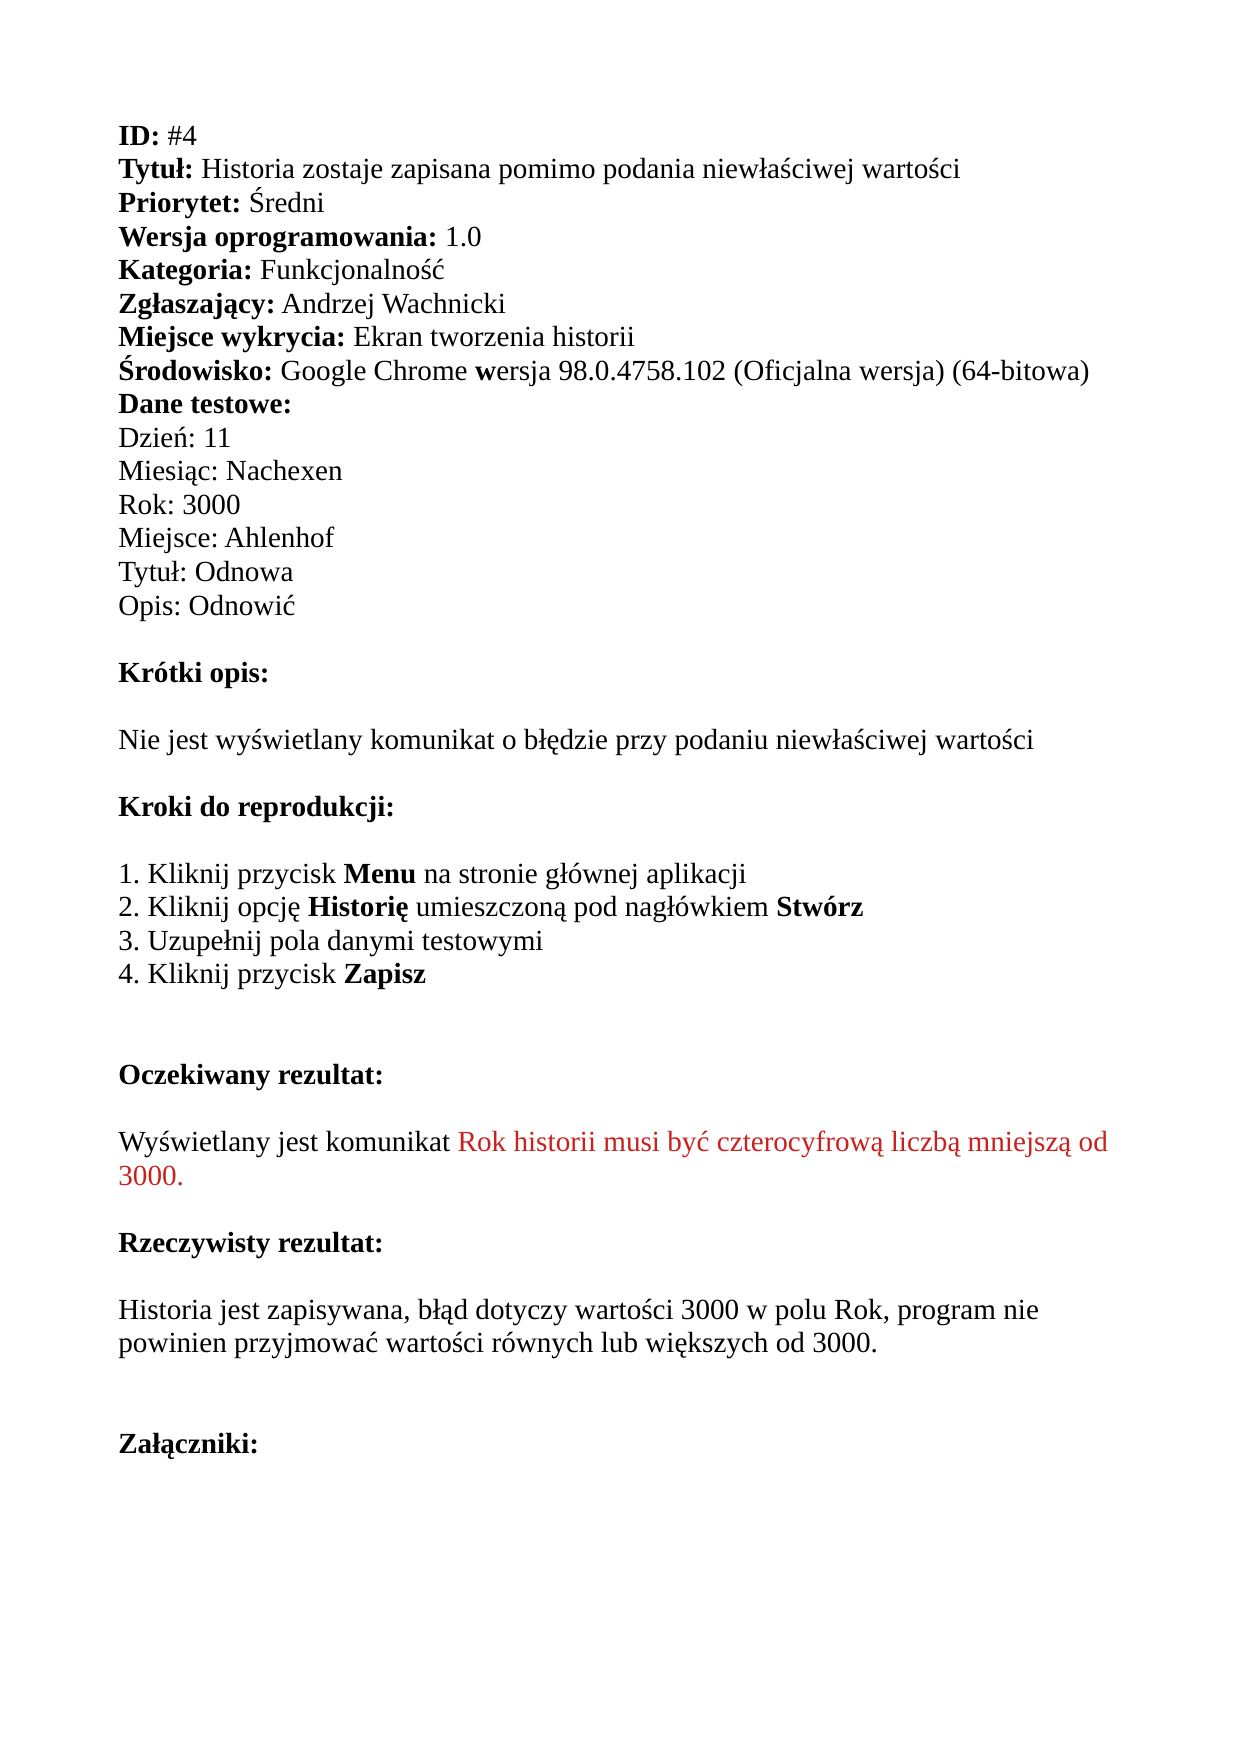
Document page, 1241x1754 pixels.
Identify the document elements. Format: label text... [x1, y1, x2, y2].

text ID: #4 [118, 118, 1122, 152]
text Kroki do reprodukcji: [118, 789, 1122, 822]
text Wersja oprogramowania: 1.0 [118, 219, 1122, 252]
text 2. Kliknij opcję Historię umieszczoną pod nagłówkiem Stwórz [118, 889, 1122, 923]
text Wyświetlany jest komunikat Rok historii musi być czterocyfrową liczbą mniejszą od 3000. [118, 1124, 1122, 1191]
text Dane testowe: [118, 386, 1122, 420]
text 1. Kliknij przycisk Menu na stronie głównej aplikacji [118, 856, 1122, 889]
text Zgłaszający: Andrzej Wachnicki [118, 286, 1122, 319]
text Miejsce: Ahlenhof [118, 521, 1122, 554]
text Miesiąc: Nachexen [118, 453, 1122, 487]
text Miejsce wykrycia: Ekran tworzenia historii [118, 319, 1122, 353]
text Oczekiwany rezultat: [118, 1057, 1122, 1091]
text Środowisko: Google Chrome wersja 98.0.4758.102 (Oficjalna wersja) (64-bitowa) [118, 353, 1122, 386]
text Rzeczywisty rezultat: [118, 1225, 1122, 1258]
text Dzień: 11 [118, 420, 1122, 453]
text Historia jest zapisywana, błąd dotyczy wartości 3000 w polu Rok, program nie powinien przyjmować wartości równych lub większych od 3000. [118, 1292, 1122, 1359]
text Tytuł: Historia zostaje zapisana pomimo podania niewłaściwej wartości [118, 152, 1122, 185]
text 4. Kliknij przycisk Zapisz [118, 957, 1122, 990]
text Opis: Odnowić [118, 588, 1122, 621]
text Priorytet: Średni [118, 185, 1122, 219]
text 3. Uzupełnij pola danymi testowymi [118, 923, 1122, 957]
text Tytuł: Odnowa [118, 554, 1122, 588]
text Rok: 3000 [118, 487, 1122, 521]
text Nie jest wyświetlany komunikat o błędzie przy podaniu niewłaściwej wartości [118, 722, 1122, 755]
text Kategoria: Funkcjonalność [118, 252, 1122, 286]
text Krótki opis: [118, 655, 1122, 688]
text Załączniki: [118, 1426, 1122, 1460]
